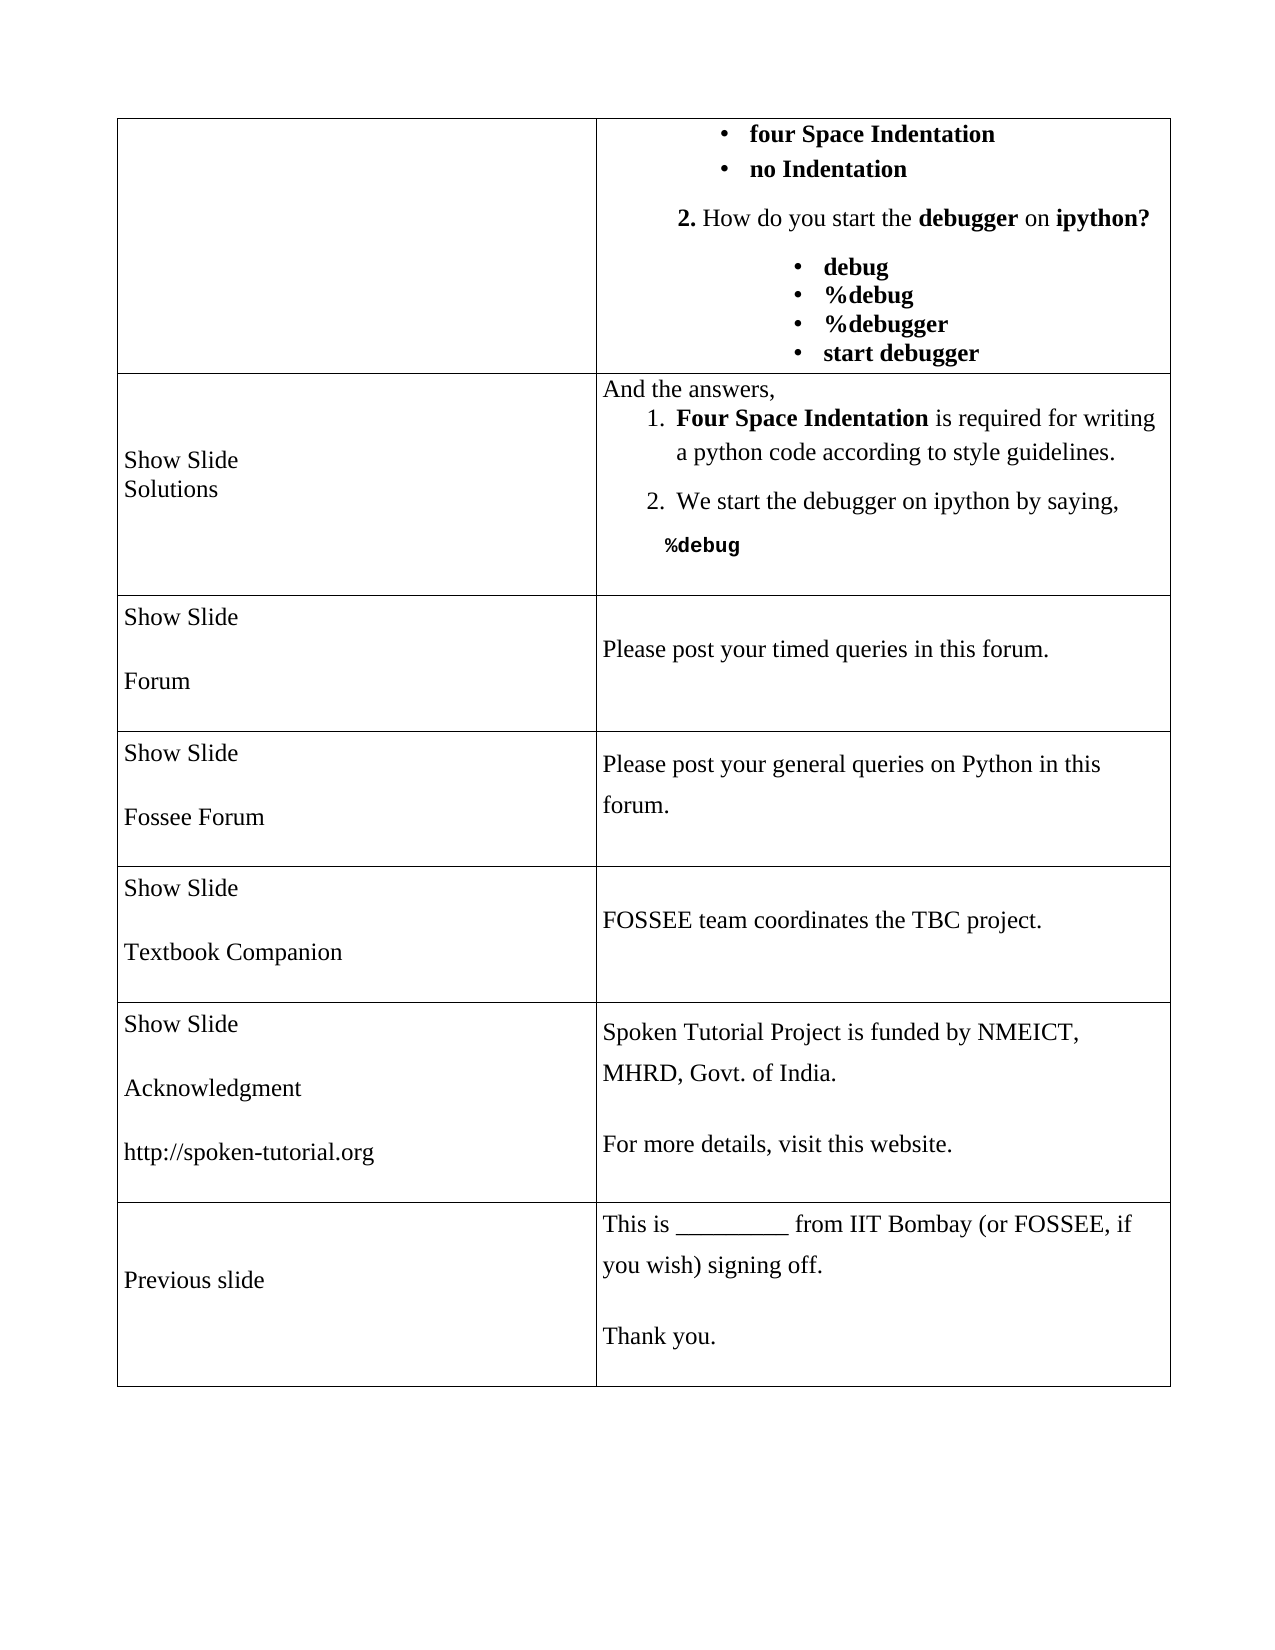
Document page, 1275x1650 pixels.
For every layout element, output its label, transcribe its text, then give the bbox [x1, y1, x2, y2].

table_cell Please post your timed queries in this forum. [597, 596, 1170, 731]
table_cell Here are some self assessment questions for you to solve What is proper indentation for python code according to style guidelines? two space identation three space identation four Space Indentation no Indentation 2. How do you start the debugger on ipython? debug %debug %debugger start debugger [597, 119, 1170, 373]
table_cell FOSSEE team coordinates the TBC project. [597, 867, 1170, 1002]
table_cell [118, 119, 596, 373]
table_cell Show Slide Textbook Companion [118, 867, 596, 1002]
table_cell Previous slide [118, 1203, 596, 1386]
table_cell Show Slide Fossee Forum [118, 732, 596, 866]
table_cell Show Slide Acknowledgment http://spoken-tutorial.org [118, 1003, 596, 1202]
table_cell Spoken Tutorial Project is funded by NMEICT, MHRD, Govt. of India. For more details, visit this website. [597, 1003, 1170, 1202]
table_cell And the answers, Four Space Indentation is required for writing a python code according to style guidelines. We start the debugger on ipython by saying, %debug [597, 374, 1170, 595]
table_cell This is _________ from IIT Bombay (or FOSSEE, if you wish) signing off. Thank you. [597, 1203, 1170, 1386]
table_cell Please post your general queries on Python in this forum. [597, 732, 1170, 866]
table_cell Show Slide Solutions [118, 374, 596, 595]
table_cell Show Slide Forum [118, 596, 596, 731]
